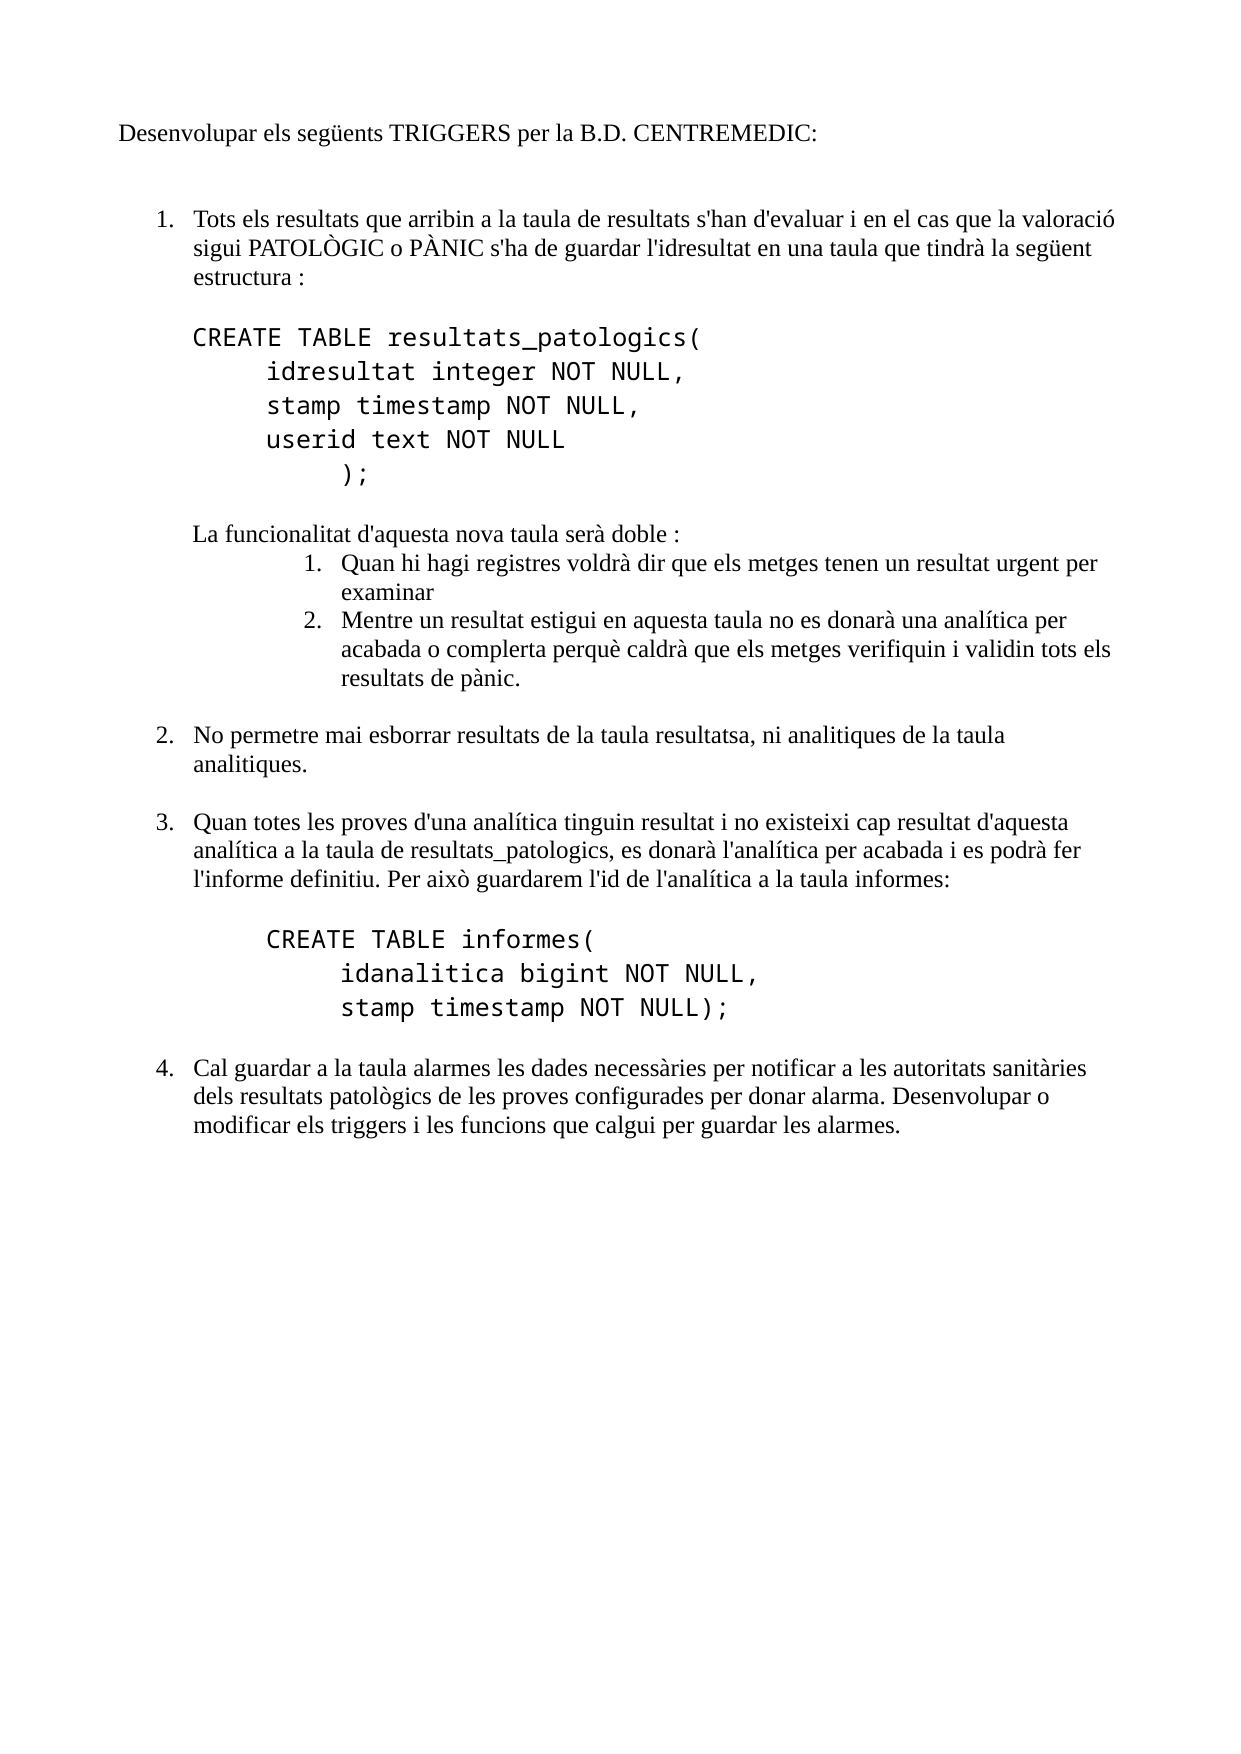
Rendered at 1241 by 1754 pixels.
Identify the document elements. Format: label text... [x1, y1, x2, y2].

list Quan totes les proves d'una analítica tinguin resultat i no existeixi cap resultat d'aquesta analítica a la taula de resultats_patologics, es donarà l'analítica per acabada i es podrà fer l'informe definitiu. Per això guardarem l'id de l'analítica a la taula informes: [156, 807, 1122, 893]
list No permetre mai esborrar resultats de la taula resultatsa, ni analitiques de la taula analitiques. [156, 720, 1122, 778]
text idresultat integer NOT NULL, [266, 353, 1122, 387]
list Tots els resultats que arribin a la taula de resultats s'han d'evaluar i en el cas que la valoració sigui PATOLÒGIC o PÀNIC s'ha de guardar l'idresultat en una taula que tindrà la següent estructura : [156, 204, 1122, 291]
text ); [340, 456, 1122, 490]
text La funcionalitat d'aquesta nova taula serà doble : [192, 519, 1122, 548]
list Quan hi hagi registres voldrà dir que els metges tenen un resultat urgent per examinar [303, 548, 1122, 605]
text CREATE TABLE resultats_patologics( [192, 319, 1122, 353]
text userid text NOT NULL [266, 422, 1122, 456]
text stamp timestamp NOT NULL); [340, 990, 1122, 1024]
list Mentre un resultat estigui en aquesta taula no es donarà una analítica per acabada o complerta perquè caldrà que els metges verifiquin i validin tots els resultats de pànic. [303, 605, 1122, 692]
text stamp timestamp NOT NULL, [266, 387, 1122, 422]
text Desenvolupar els següents TRIGGERS per la B.D. CENTREMEDIC: [118, 118, 1122, 147]
text idanalitica bigint NOT NULL, [340, 956, 1122, 990]
text CREATE TABLE informes( [266, 922, 1122, 956]
list Cal guardar a la taula alarmes les dades necessàries per notificar a les autoritats sanitàries dels resultats patològics de les proves configurades per donar alarma. Desenvolupar o modificar els triggers i les funcions que calgui per guardar les alarmes. [156, 1053, 1122, 1139]
